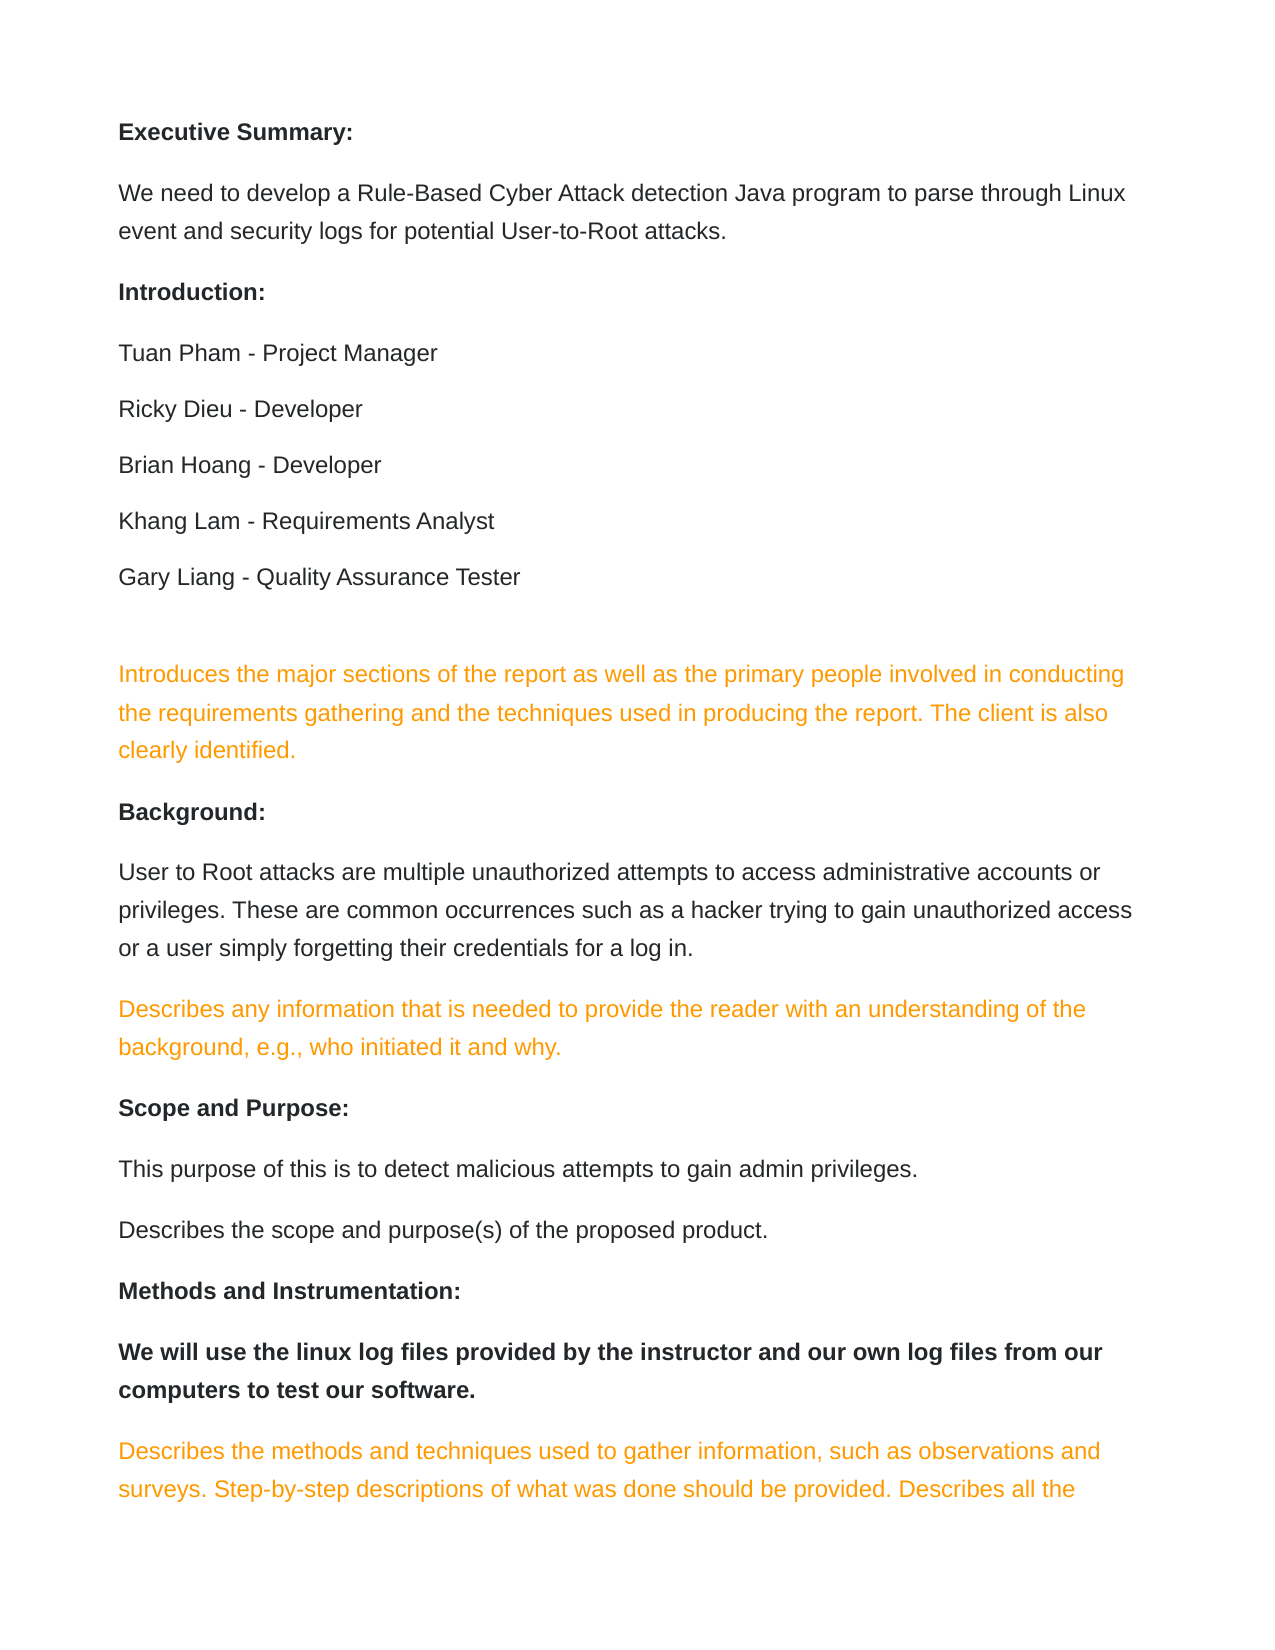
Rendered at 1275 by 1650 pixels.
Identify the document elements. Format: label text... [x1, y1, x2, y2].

text Introduction: [118, 278, 1157, 306]
text Gary Liang - Quality Assurance Tester [118, 563, 1157, 591]
text Describes any information that is needed to provide the reader with an understanding of the background, e.g., who initiated it and why. [118, 995, 1157, 1061]
text Khang Lam - Requirements Analyst [118, 507, 1157, 535]
text Describes the scope and purpose(s) of the proposed product. [118, 1216, 1157, 1244]
text This purpose of this is to detect malicious attempts to gain admin privileges. [118, 1155, 1157, 1183]
text User to Root attacks are multiple unauthorized attempts to access administrative accounts or privileges. These are common occurrences such as a hacker trying to gain unauthorized access or a user simply forgetting their credentials for a log in. [118, 858, 1157, 962]
text Methods and Instrumentation: [118, 1277, 1157, 1305]
text Describes the methods and techniques used to gather information, such as observations and surveys. Step-by-step descriptions of what was done should be provided. Describes all the [118, 1437, 1157, 1503]
text Brian Hoang - Developer [118, 451, 1157, 479]
text We need to develop a Rule-Based Cyber Attack detection Java program to parse through Linux event and security logs for potential User-to-Root attacks. [118, 179, 1157, 245]
text Ricky Dieu - Developer [118, 395, 1157, 423]
text Introduces the major sections of the report as well as the primary people involved in conducting the requirements gathering and the techniques used in producing the report. The client is also clearly identified. [118, 660, 1157, 764]
text We will use the linux log files provided by the instructor and our own log files from our computers to test our software. [118, 1338, 1157, 1404]
text Scope and Purpose: [118, 1094, 1157, 1122]
text Tuan Pham - Project Manager [118, 339, 1157, 367]
text Executive Summary: [118, 118, 1157, 146]
text Background: [118, 797, 1157, 825]
